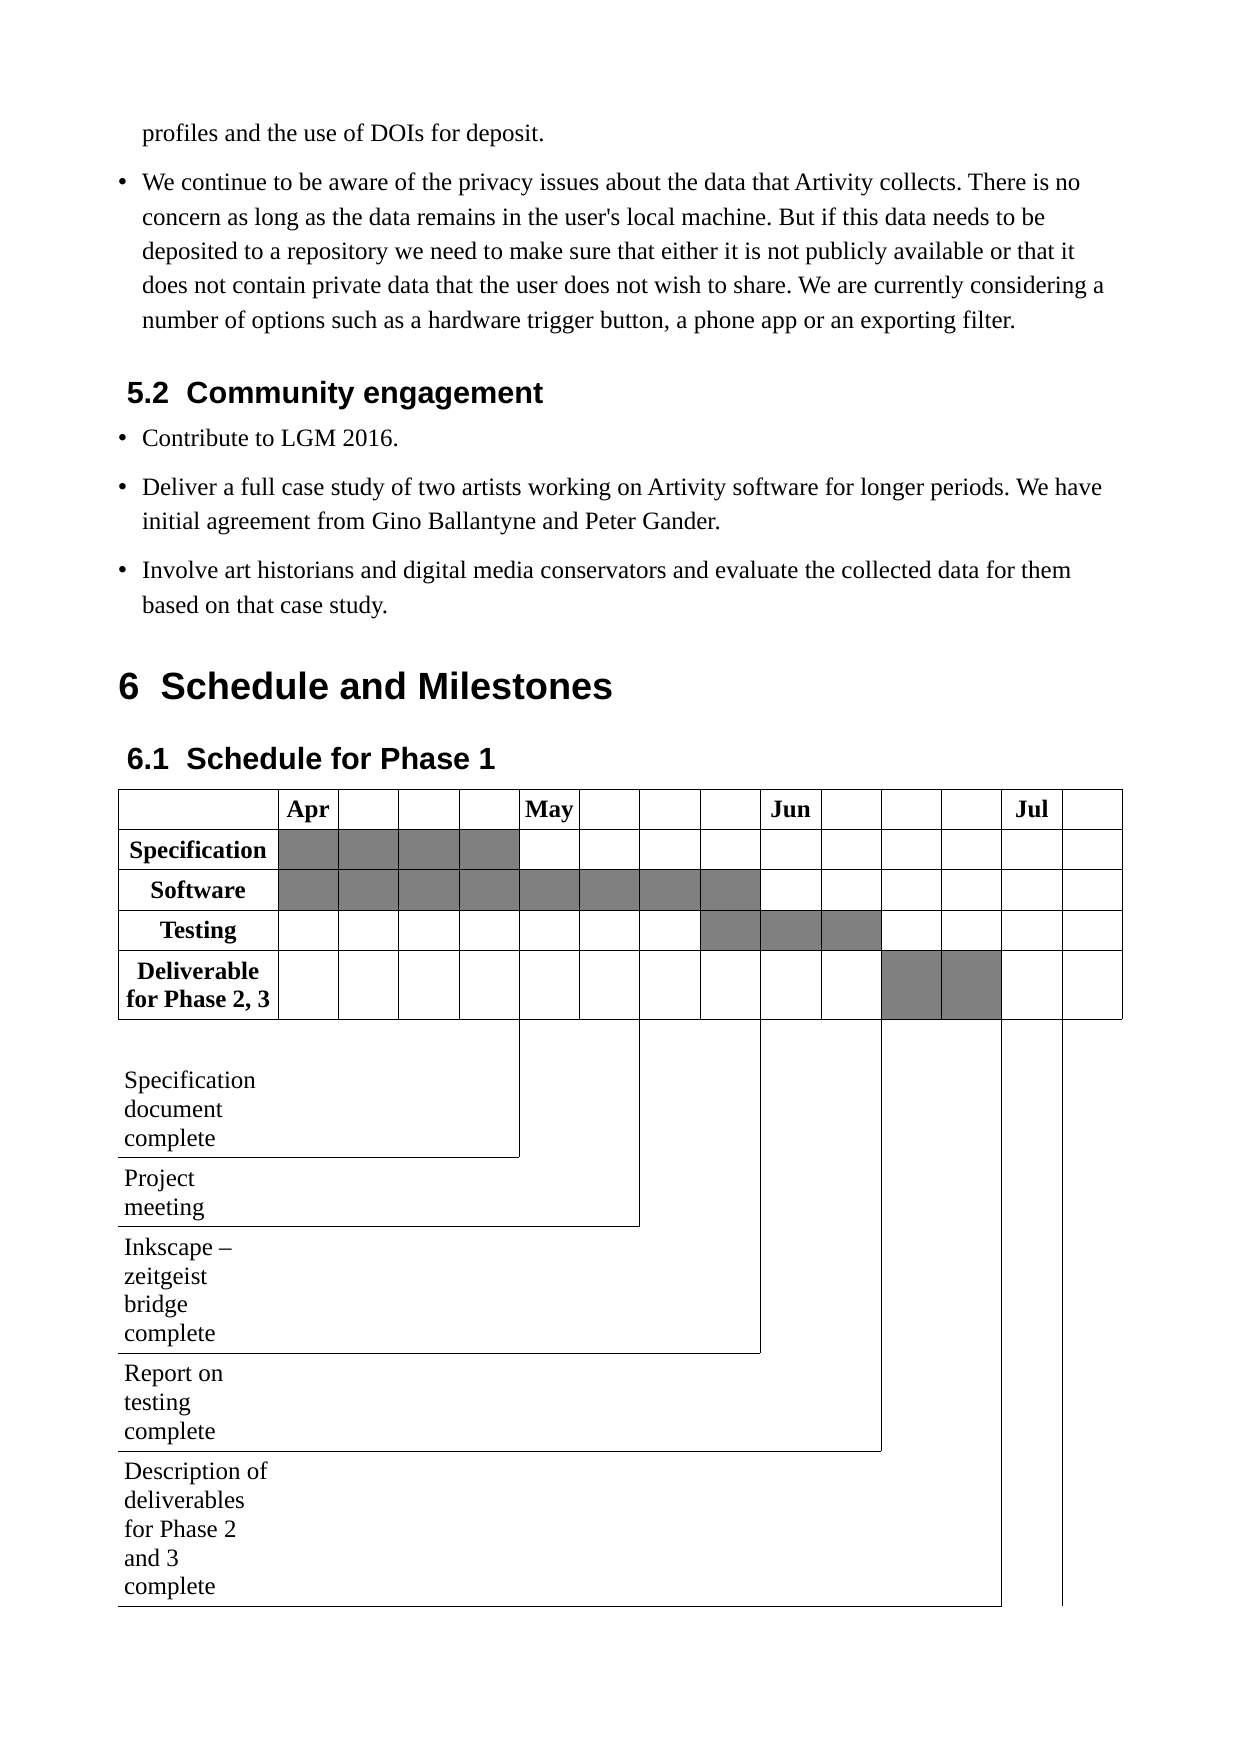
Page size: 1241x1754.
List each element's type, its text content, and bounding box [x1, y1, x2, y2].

table_header May [520, 790, 579, 829]
table_cell Report on testing complete [118, 1354, 278, 1451]
table_cell [882, 870, 941, 910]
table_cell [519, 1354, 579, 1451]
table_cell Inkscape – zeitgeist bridge complete [118, 1227, 278, 1353]
table_header [640, 790, 700, 829]
table_cell [1002, 830, 1062, 869]
table_cell [579, 1157, 639, 1226]
list profiles and the use of DOIs for deposit. [118, 118, 1122, 147]
table_cell [882, 1059, 941, 1157]
table_cell [520, 1020, 579, 1059]
table_cell [701, 911, 760, 950]
table_cell [460, 951, 519, 1019]
table_header [701, 790, 760, 829]
table_cell [701, 951, 760, 1019]
table_cell [399, 911, 459, 950]
table_cell [1063, 1059, 1122, 1157]
table_cell [941, 1226, 1001, 1353]
table_cell [338, 1158, 398, 1226]
table_cell [761, 830, 821, 869]
table_cell [459, 1227, 519, 1353]
table_cell [278, 1354, 338, 1451]
table_cell [700, 1020, 760, 1059]
table_cell [459, 1354, 519, 1451]
table_cell [399, 951, 459, 1019]
table_cell [278, 1020, 338, 1059]
list Deliver a full case study of two artists working on Artivity software for longer periods. We have initial agreement from Gino Ballantyne and Peter Gander. [118, 472, 1122, 535]
table_cell [339, 870, 398, 910]
table_cell [822, 951, 881, 1019]
table_cell [460, 911, 519, 950]
table_cell [1063, 951, 1122, 1019]
list Contribute to LGM 2016. [118, 423, 1122, 452]
table_cell [398, 1452, 459, 1606]
table_cell [700, 1354, 760, 1451]
table_cell [1063, 1157, 1122, 1226]
table_cell [1002, 1059, 1062, 1157]
table_cell [821, 1452, 881, 1606]
table_cell [1002, 1020, 1062, 1059]
table_cell Deliverable for Phase 2, 3 [119, 951, 278, 1019]
table_cell [700, 1226, 760, 1353]
table_cell Description of deliverables for Phase 2 and 3 complete [118, 1452, 278, 1606]
table_cell [1063, 911, 1122, 950]
table_cell [821, 1353, 881, 1451]
table_cell [278, 1452, 338, 1606]
table_cell [279, 830, 338, 869]
table_cell [279, 951, 338, 1019]
table_cell [760, 1353, 821, 1451]
table_cell [338, 1227, 398, 1353]
table_cell [1063, 870, 1122, 910]
table_header [1063, 790, 1122, 829]
table_cell [580, 870, 639, 910]
table_cell [942, 951, 1001, 1019]
table_cell [822, 911, 881, 950]
table_cell [519, 1157, 579, 1226]
table_cell [700, 1452, 760, 1606]
table_cell [278, 1059, 338, 1157]
table_cell [761, 1157, 821, 1226]
table_cell [339, 830, 398, 869]
table_cell [1002, 870, 1062, 910]
table_header [822, 790, 881, 829]
table_cell [881, 1451, 941, 1606]
table_cell [941, 1059, 1001, 1157]
table_cell [760, 1452, 821, 1606]
table_cell [942, 870, 1001, 910]
table_cell [520, 870, 579, 910]
subtitle Schedule and Milestones [118, 664, 1122, 708]
table_cell [882, 1020, 941, 1059]
table_cell [882, 911, 941, 950]
table_cell [399, 830, 459, 869]
table_cell [761, 1059, 821, 1157]
table_cell [701, 870, 760, 910]
table_cell [941, 1353, 1001, 1451]
table_cell [278, 1158, 338, 1226]
subtitle Schedule for Phase 1 [118, 741, 1122, 776]
table_cell [640, 830, 700, 869]
table_cell [460, 830, 519, 869]
table_cell [942, 830, 1001, 869]
table_cell [520, 911, 579, 950]
table_cell [279, 870, 338, 910]
table_cell [338, 1452, 398, 1606]
table_cell [460, 870, 519, 910]
table_cell [579, 1354, 639, 1451]
table_cell [579, 1227, 639, 1353]
table_cell [640, 951, 700, 1019]
table_cell [1002, 1226, 1062, 1353]
table_cell [459, 1158, 519, 1226]
table_cell [579, 1059, 639, 1157]
table_header [882, 790, 941, 829]
table_cell [882, 1226, 941, 1353]
list Involve art historians and digital media conservators and evaluate the collected data for them based on that case study. [118, 555, 1122, 619]
table_cell [1002, 1157, 1062, 1226]
table_cell [519, 1452, 579, 1606]
table_cell [338, 1020, 398, 1059]
table_cell [640, 1059, 700, 1157]
table_cell Testing [119, 911, 278, 950]
table_cell [640, 911, 700, 950]
table_cell [640, 1452, 700, 1606]
table_cell [941, 1157, 1001, 1226]
table_cell [640, 870, 700, 910]
table_header Jun [761, 790, 821, 829]
table_cell Software [119, 870, 278, 910]
table_cell [1063, 1020, 1122, 1059]
table_cell [821, 1226, 881, 1353]
table_header [399, 790, 459, 829]
table_header Jul [1002, 790, 1062, 829]
table_cell [761, 1226, 821, 1353]
table_cell [398, 1227, 459, 1353]
table_cell [640, 1226, 700, 1353]
table_cell [459, 1020, 519, 1059]
table_cell Project meeting [118, 1158, 278, 1226]
table_cell [520, 830, 579, 869]
table_cell [580, 830, 639, 869]
table_cell [1002, 1451, 1062, 1606]
table_cell [579, 1020, 639, 1059]
table_cell [398, 1354, 459, 1451]
table_cell [941, 1020, 1001, 1059]
table_cell [640, 1157, 700, 1226]
table_cell [1063, 830, 1122, 869]
table_header [580, 790, 639, 829]
table_cell [519, 1227, 579, 1353]
table_cell [640, 1020, 700, 1059]
table_cell [761, 911, 821, 950]
table_cell [761, 1020, 821, 1059]
table_cell [640, 1354, 700, 1451]
table_cell [821, 1157, 881, 1226]
list We continue to be aware of the privacy issues about the data that Artivity collects. There is no concern as long as the data remains in the user's local machine. But if this data needs to be deposited to a repository we need to make sure that either it is not publicly available or that it does not contain private data that the user does not wish to share. We are currently considering a number of options such as a hardware trigger button, a phone app or an exporting filter. [118, 167, 1122, 334]
table_cell [1063, 1226, 1122, 1353]
table_cell [882, 830, 941, 869]
table_cell [1002, 951, 1062, 1019]
table_cell [822, 870, 881, 910]
table_cell [579, 1452, 639, 1606]
table_cell [941, 1451, 1001, 1606]
table_header Apr [279, 790, 338, 829]
table_header [942, 790, 1001, 829]
table_cell [520, 1059, 579, 1157]
table_cell [339, 911, 398, 950]
table_cell [882, 1157, 941, 1226]
table_cell [398, 1059, 459, 1157]
table_cell [882, 1353, 941, 1451]
table_cell [761, 870, 821, 910]
table_cell [700, 1157, 760, 1226]
table_cell [761, 951, 821, 1019]
table_cell [459, 1452, 519, 1606]
table_cell [338, 1354, 398, 1451]
table_cell [398, 1158, 459, 1226]
table_cell Specification [119, 830, 278, 869]
table_cell [338, 1059, 398, 1157]
table_cell [1063, 1353, 1122, 1451]
table_cell [942, 911, 1001, 950]
table_cell [1002, 911, 1062, 950]
table_header [339, 790, 398, 829]
table_cell [821, 1020, 881, 1059]
table_header [460, 790, 519, 829]
table_cell [1063, 1451, 1122, 1606]
table_cell [580, 951, 639, 1019]
table_cell Specification document complete [118, 1059, 278, 1157]
table_cell [339, 951, 398, 1019]
table_cell [580, 911, 639, 950]
table_header [119, 790, 278, 829]
subtitle Community engagement [118, 375, 1122, 410]
table_cell [459, 1059, 519, 1157]
table_cell [821, 1059, 881, 1157]
table_cell [701, 830, 760, 869]
table_cell [700, 1059, 760, 1157]
table_cell [520, 951, 579, 1019]
table_cell [279, 911, 338, 950]
table_cell [399, 870, 459, 910]
table_cell [822, 830, 881, 869]
table_cell [1002, 1353, 1062, 1451]
table_cell [118, 1020, 278, 1059]
table_cell [278, 1227, 338, 1353]
table_cell [882, 951, 941, 1019]
table_cell [398, 1020, 459, 1059]
